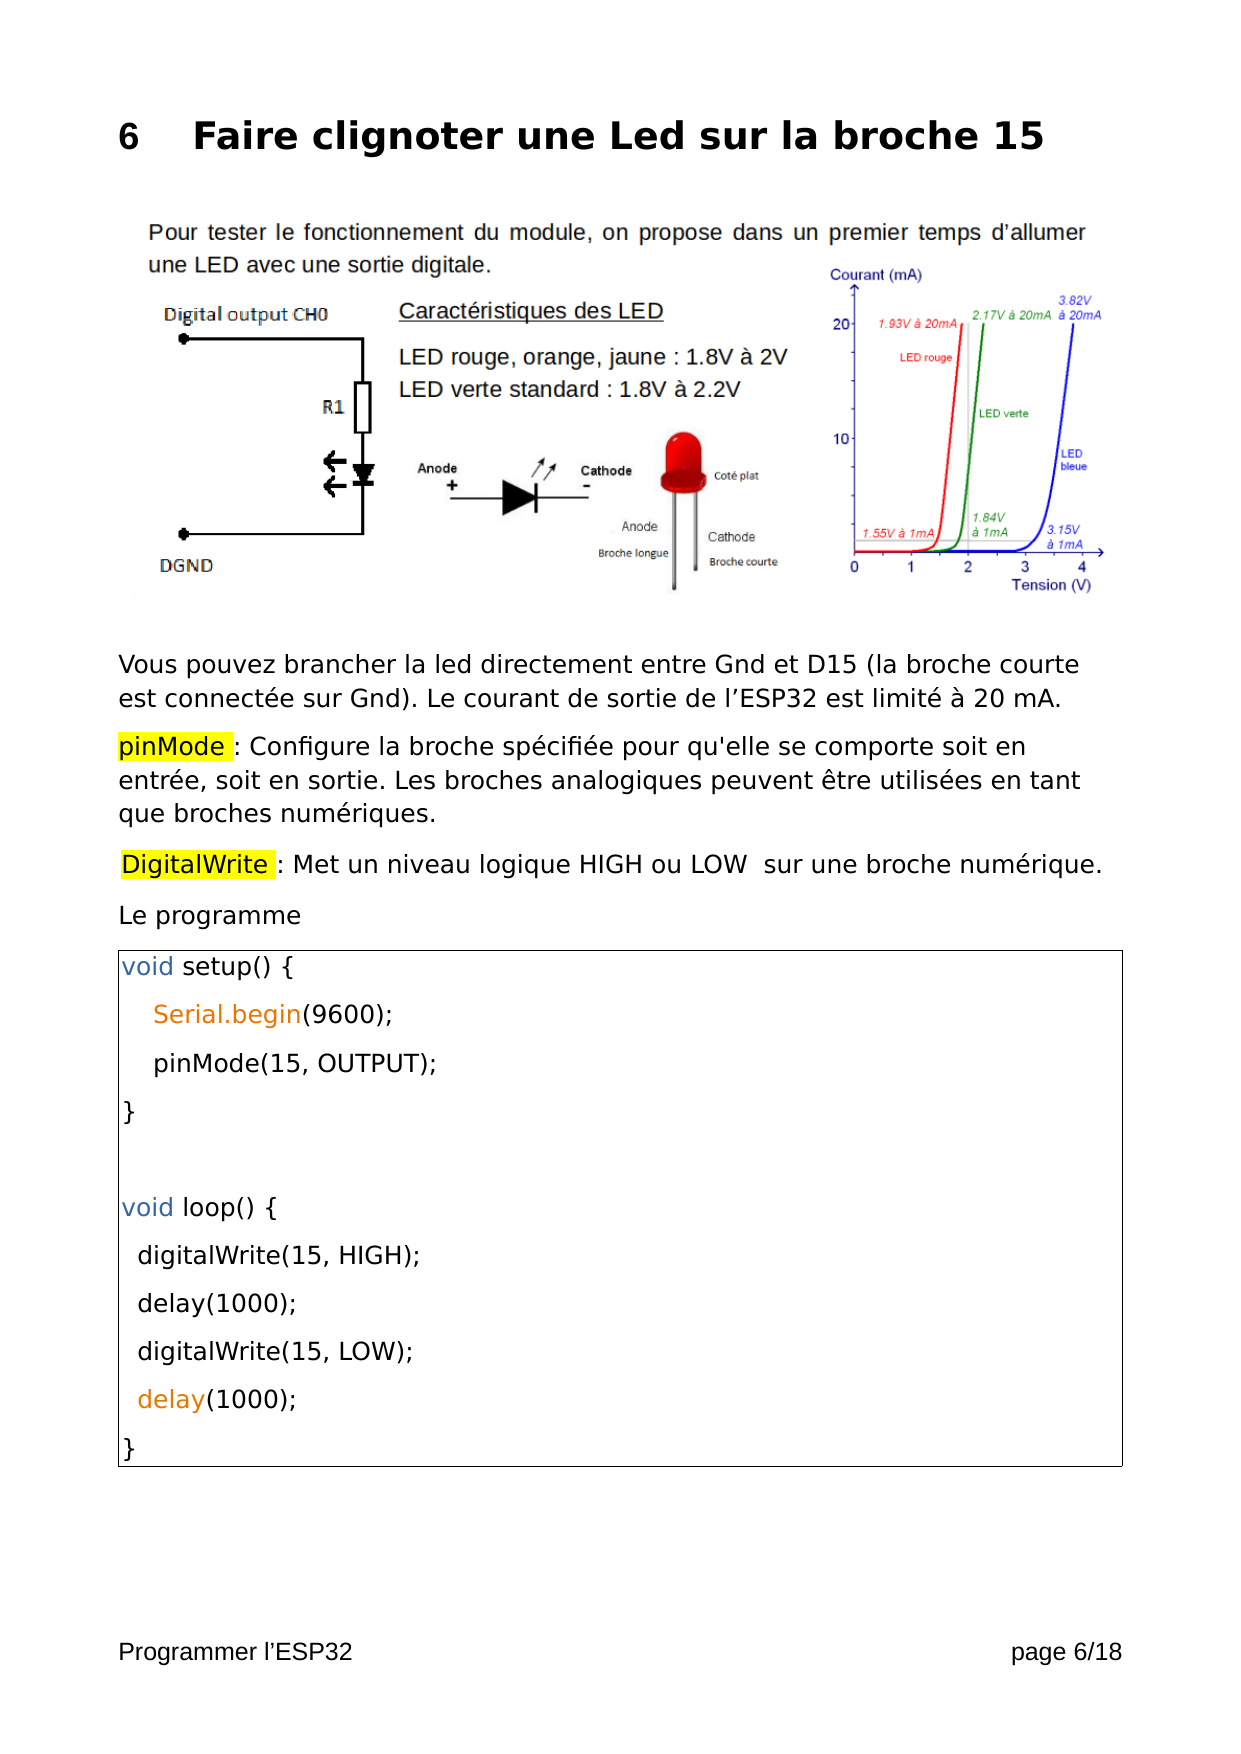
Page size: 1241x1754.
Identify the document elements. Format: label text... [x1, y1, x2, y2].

text } [119, 1431, 1122, 1466]
text Vous pouvez brancher la led directement entre Gnd et D15 (la broche courte est connectée sur Gnd). Le courant de sortie de l’ESP32 est limité à 20 mA. [118, 651, 1122, 713]
picture [118, 218, 1123, 599]
text pinMode : Configure la broche spécifiée pour qu'elle se comporte soit en entrée, soit en sortie. Les broches analogiques peuvent être utilisées en tant que broches numériques. [118, 732, 1122, 828]
text digitalWrite(15, HIGH); [119, 1238, 1122, 1271]
subtitle Faire clignoter une Led sur la broche 15 [118, 113, 1122, 158]
text pinMode(15, OUTPUT); [119, 1046, 1122, 1078]
text void loop() { [119, 1190, 1122, 1222]
text DigitalWrite : Met un niveau logique HIGH ou LOW sur une broche numérique. [118, 847, 1122, 882]
text void setup() { [119, 951, 1122, 982]
text } [119, 1094, 1122, 1126]
text delay(1000); [119, 1383, 1122, 1415]
text delay(1000); [119, 1286, 1122, 1319]
text Serial.begin(9600); [119, 998, 1122, 1030]
text Le programme [118, 901, 1122, 931]
text digitalWrite(15, LOW); [119, 1334, 1122, 1367]
